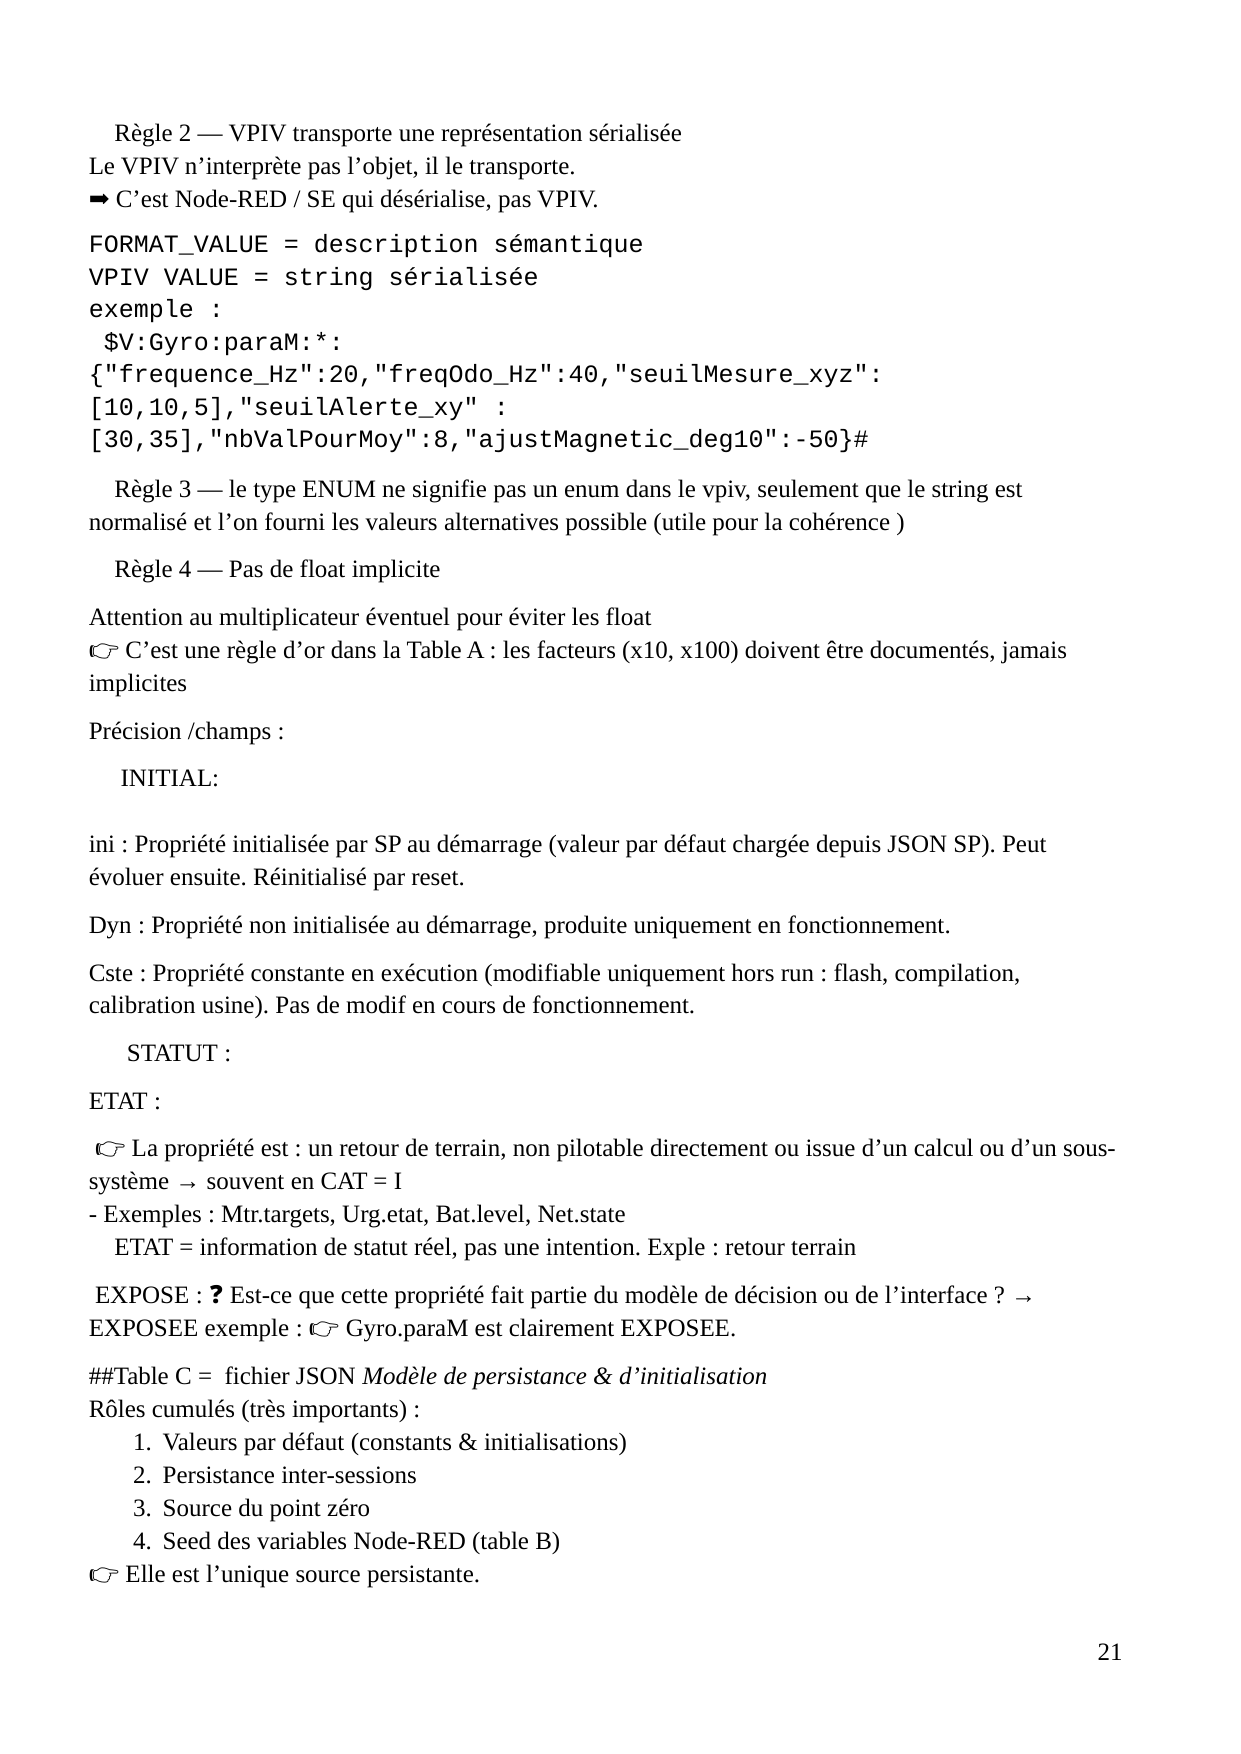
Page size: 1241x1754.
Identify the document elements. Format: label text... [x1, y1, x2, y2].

text 🔹 INITIAL: ini : Propriété initialisée par SP au démarrage (valeur par défaut chargée depuis JSON SP). Peut évoluer ensuite. Réinitialisé par reset. [88, 763, 1122, 891]
text 🔹 Règle 3 — le type ENUM ne signifie pas un enum dans le vpiv, seulement que le string est normalisé et l’on fourni les valeurs alternatives possible (utile pour la cohérence ) [88, 474, 1122, 536]
text 🔹 Règle 2 — VPIV transporte une représentation sérialisée Le VPIV n’interprète pas l’objet, il le transporte. ➡️ C’est Node-RED / SE qui désérialise, pas VPIV. [88, 118, 1122, 213]
list Source du point zéro [133, 1493, 1122, 1522]
text 🔹 STATUT : [88, 1038, 1122, 1067]
text FORMAT_VALUE = description sémantique VPIV VALUE = string sérialisée exemple : $V:Gyro:paraM:*:{"frequence_Hz":20,"freqOdo_Hz":40,"seuilMesure_xyz":[10,10,5],"seuilAlerte_xy" :[30,35],"nbValPourMoy":8,"ajustMagnetic_deg10":-50}# [88, 232, 1122, 455]
text 👉 Elle est l’unique source persistante. [88, 1559, 1122, 1588]
text Précision /champs : [88, 716, 1122, 744]
text Cste : Propriété constante en exécution (modifiable uniquement hors run : flash, compilation, calibration usine). Pas de modif en cours de fonctionnement. [88, 958, 1122, 1019]
list Valeurs par défaut (constants & initialisations) [133, 1427, 1122, 1456]
text Attention au multiplicateur éventuel pour éviter les float 👉 C’est une règle d’or dans la Table A : les facteurs (x10, x100) doivent être documentés, jamais implicites [88, 602, 1122, 697]
text ##Table C = fichier JSON Modèle de persistance & d’initialisation [88, 1361, 1122, 1389]
text Rôles cumulés (très importants) : [88, 1394, 1122, 1422]
text 🔹 Règle 4 — Pas de float implicite [88, 554, 1122, 583]
text Dyn : Propriété non initialisée au démarrage, produite uniquement en fonctionnement. [88, 910, 1122, 939]
text EXPOSE : ❓ Est-ce que cette propriété fait partie du modèle de décision ou de l’interface ? → EXPOSEE exemple : 👉 Gyro.paraM est clairement EXPOSEE. [88, 1280, 1122, 1342]
text 👉 La propriété est : un retour de terrain, non pilotable directement ou issue d’un calcul ou d’un sous-système → souvent en CAT = I - Exemples : Mtr.targets, Urg.etat, Bat.level, Net.state 📌 ETAT = information de statut réel, pas une intention. Exple : retour terrain [88, 1133, 1122, 1261]
list Seed des variables Node-RED (table B) [133, 1526, 1122, 1554]
list Persistance inter-sessions [133, 1460, 1122, 1488]
text ETAT : [88, 1086, 1122, 1114]
